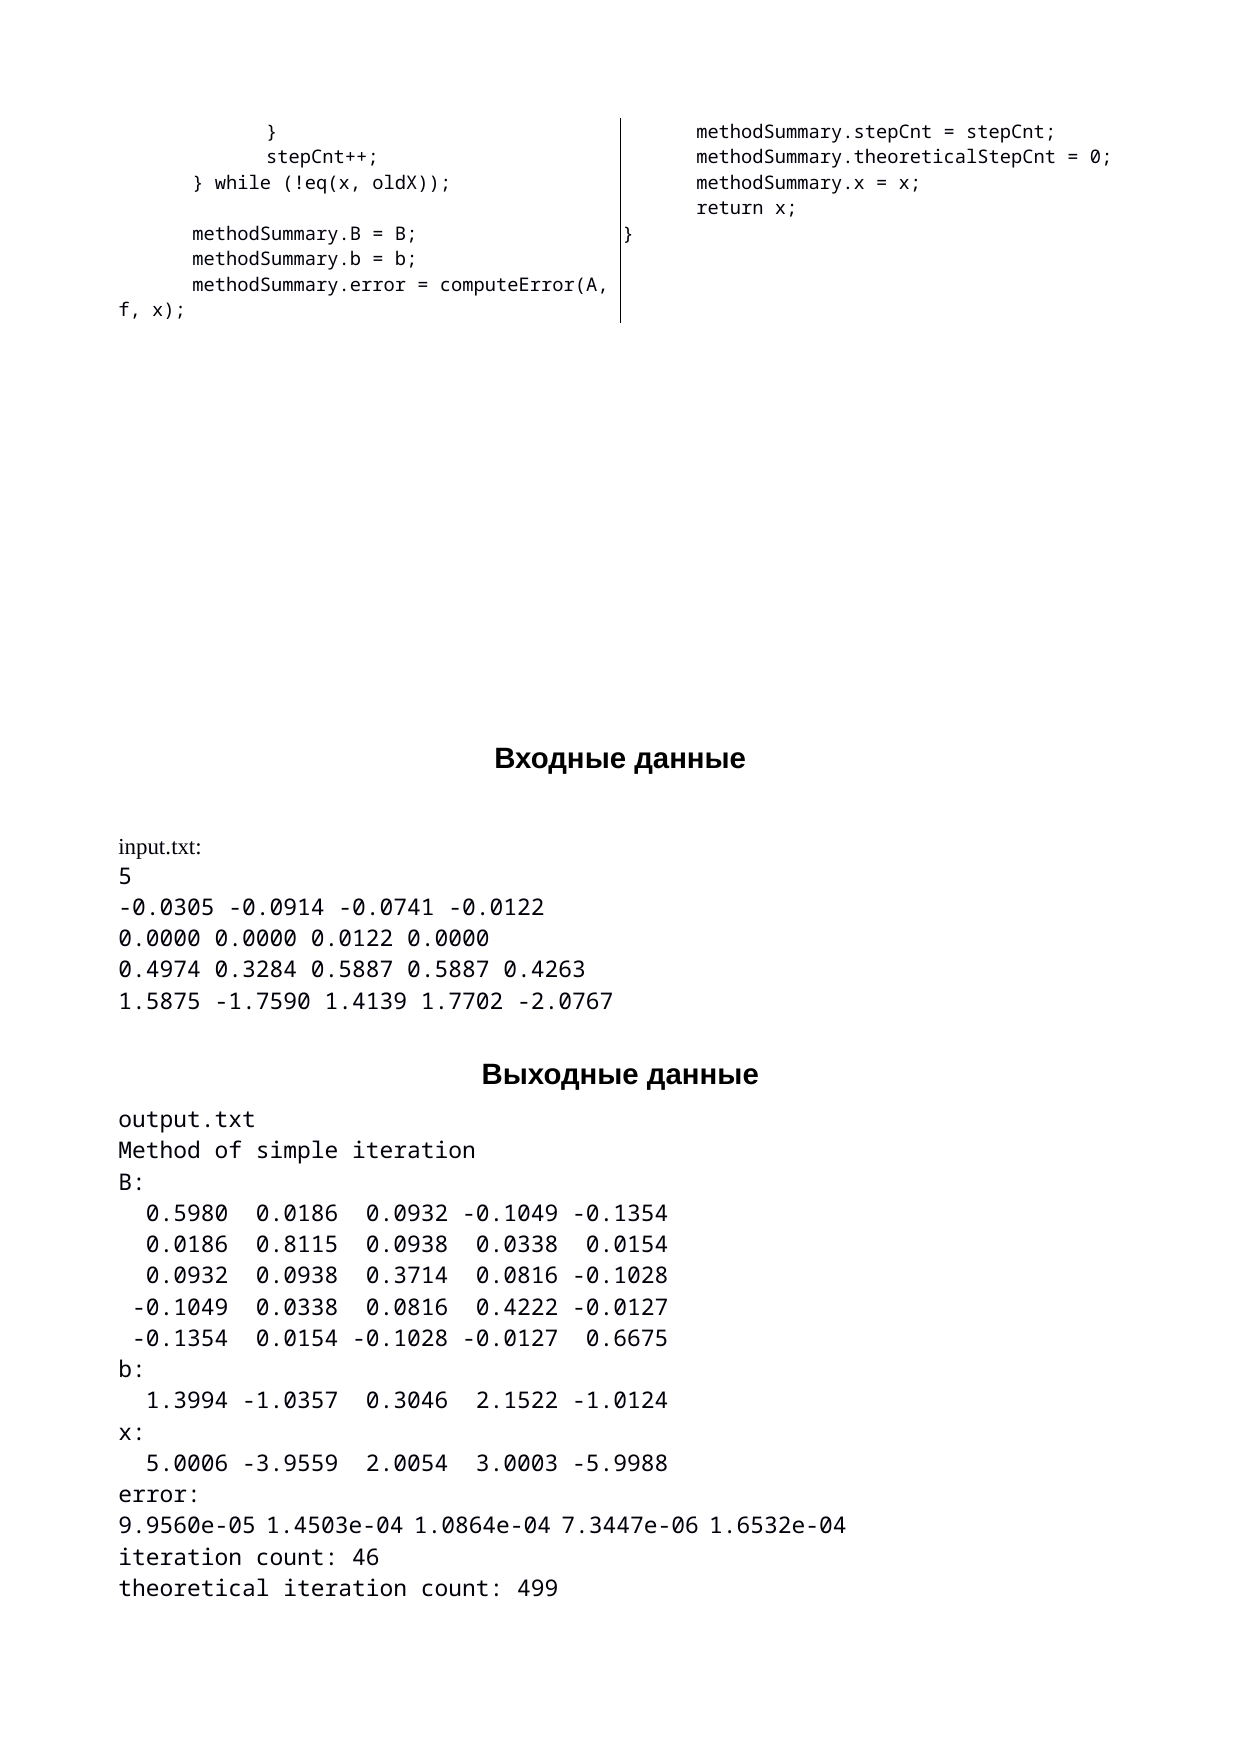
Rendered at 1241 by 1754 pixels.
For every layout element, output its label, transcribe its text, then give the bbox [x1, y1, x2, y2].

text Method of simple iteration [118, 1134, 1122, 1166]
text } [118, 118, 618, 144]
text iteration count: 46 [118, 1541, 1122, 1572]
text 5.0006 -3.9559 2.0054 3.0003 -5.9988 [118, 1447, 1122, 1478]
subtitle Выходные данные [118, 1057, 1122, 1091]
text -0.0305 -0.0914 -0.0741 -0.0122 [118, 891, 1122, 922]
subtitle Входные данные [118, 741, 1122, 775]
text 0.0186 0.8115 0.0938 0.0338 0.0154 [118, 1228, 1122, 1259]
text return x; [622, 195, 1122, 220]
text methodSummary.b = b; [118, 246, 618, 271]
text stepCnt++; [118, 144, 618, 169]
text -0.1049 0.0338 0.0816 0.4222 -0.0127 [118, 1291, 1122, 1322]
text 1.5875 -1.7590 1.4139 1.7702 -2.0767 [118, 984, 1122, 1016]
text methodSummary.stepCnt = stepCnt; [622, 118, 1122, 144]
text 1.3994 -1.0357 0.3046 2.1522 -1.0124 [118, 1384, 1122, 1416]
text methodSummary.theoreticalStepCnt = 0; [622, 144, 1122, 169]
text error: [118, 1478, 1122, 1509]
text output.txt [118, 1103, 1122, 1134]
text } [622, 220, 1122, 246]
text b: [118, 1353, 1122, 1384]
text B: [118, 1166, 1122, 1197]
text 9.9560e-05 1.4503e-04 1.0864e-04 7.3447e-06 1.6532e-04 [118, 1509, 1122, 1541]
text methodSummary.x = x; [622, 169, 1122, 195]
text theoretical iteration count: 499 [118, 1572, 1122, 1603]
text x: [118, 1416, 1122, 1447]
text } while (!eq(x, oldX)); [118, 169, 618, 195]
text -0.1354 0.0154 -0.1028 -0.0127 0.6675 [118, 1322, 1122, 1353]
text methodSummary.error = computeError(A, f, x); [118, 271, 618, 322]
text 0.0000 0.0000 0.0122 0.0000 [118, 922, 1122, 953]
text 0.4974 0.3284 0.5887 0.5887 0.4263 [118, 953, 1122, 984]
text 5 [118, 859, 1122, 891]
text 0.5980 0.0186 0.0932 -0.1049 -0.1354 [118, 1197, 1122, 1228]
text 0.0932 0.0938 0.3714 0.0816 -0.1028 [118, 1259, 1122, 1291]
text input.txt: [118, 833, 1122, 859]
text methodSummary.B = B; [118, 220, 618, 246]
